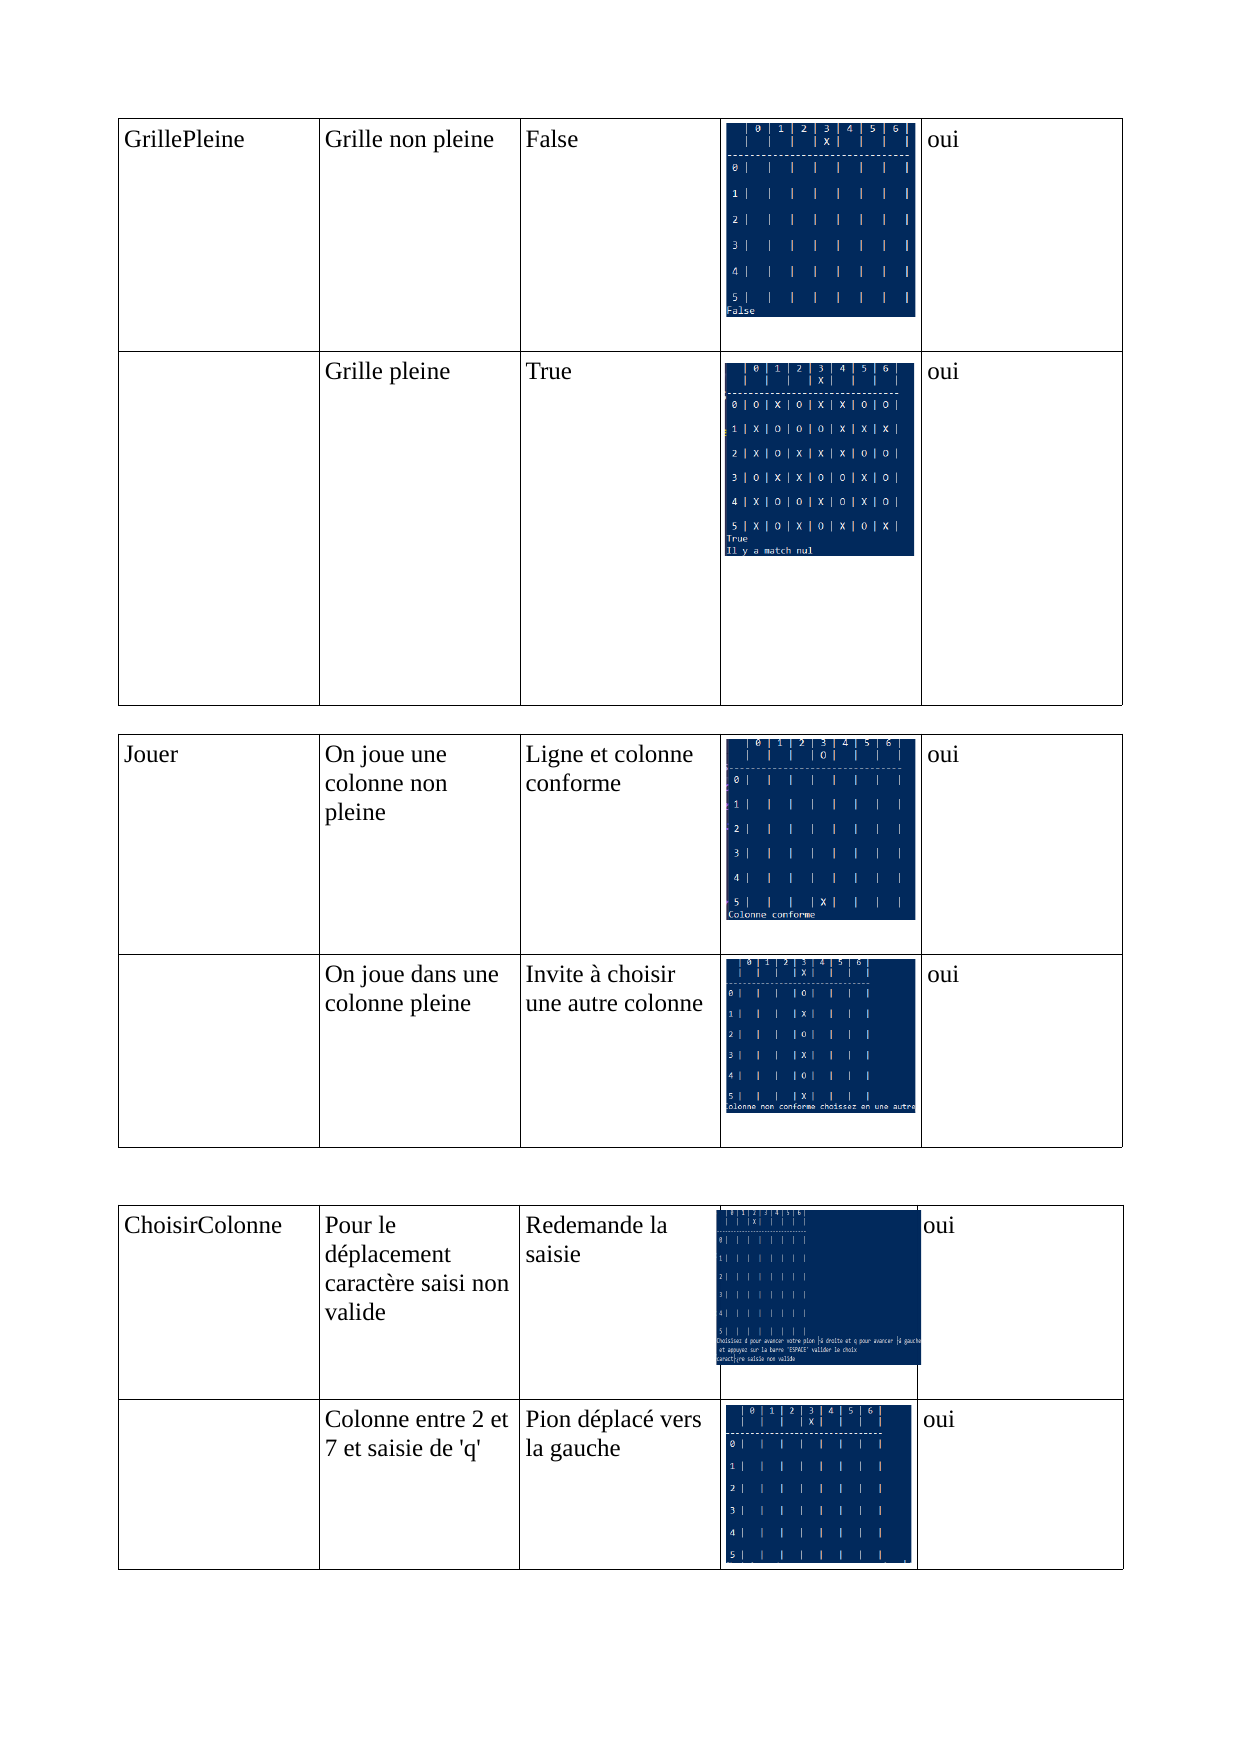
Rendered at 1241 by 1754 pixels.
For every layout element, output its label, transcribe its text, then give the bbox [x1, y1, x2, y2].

table_header Pour le déplacement caractère saisi non valide [320, 1206, 519, 1399]
picture [726, 123, 916, 317]
picture [726, 1404, 912, 1563]
table_cell Invite à choisir une autre colonne [521, 955, 720, 1147]
table_cell oui [918, 1400, 1123, 1568]
table_cell Pion déplacé vers la gauche [520, 1400, 720, 1568]
table_header False [521, 119, 720, 351]
table_cell True [521, 352, 720, 704]
table_cell Colonne entre 2 et 7 et saisie de 'q' [320, 1400, 519, 1568]
table_cell Grille pleine [320, 352, 520, 704]
table_cell [119, 955, 319, 1147]
table_cell [721, 1405, 917, 1568]
table_header Redemande la saisie [520, 1206, 720, 1399]
table_header oui [922, 735, 1122, 954]
table_cell On joue dans une colonne pleine [320, 955, 520, 1147]
picture [724, 363, 915, 556]
picture [726, 739, 916, 920]
table_header GrillePleine [119, 119, 319, 351]
table_cell [119, 352, 319, 704]
table_cell [721, 960, 726, 1112]
table_header [721, 735, 921, 954]
table_header oui [922, 119, 1122, 351]
table_header Grille non pleine [320, 119, 520, 351]
table_header Jouer [119, 735, 319, 954]
table_header Ligne et colonne conforme [521, 735, 720, 954]
table_cell [721, 1400, 917, 1404]
table_header ChoisirColonne [119, 1206, 319, 1399]
table_cell oui [922, 352, 1122, 704]
table_cell [916, 960, 921, 1112]
picture [716, 1210, 922, 1365]
table_header [721, 1365, 917, 1399]
table_cell [721, 955, 921, 959]
table_header [721, 119, 921, 351]
table_cell [721, 352, 921, 704]
table_header On joue une colonne non pleine [320, 735, 520, 954]
table_cell [721, 1113, 921, 1147]
table_cell oui [922, 955, 1122, 1147]
picture [726, 959, 916, 1113]
table_header oui [918, 1206, 1123, 1399]
table_header [721, 1206, 917, 1210]
table_cell [119, 1400, 319, 1568]
